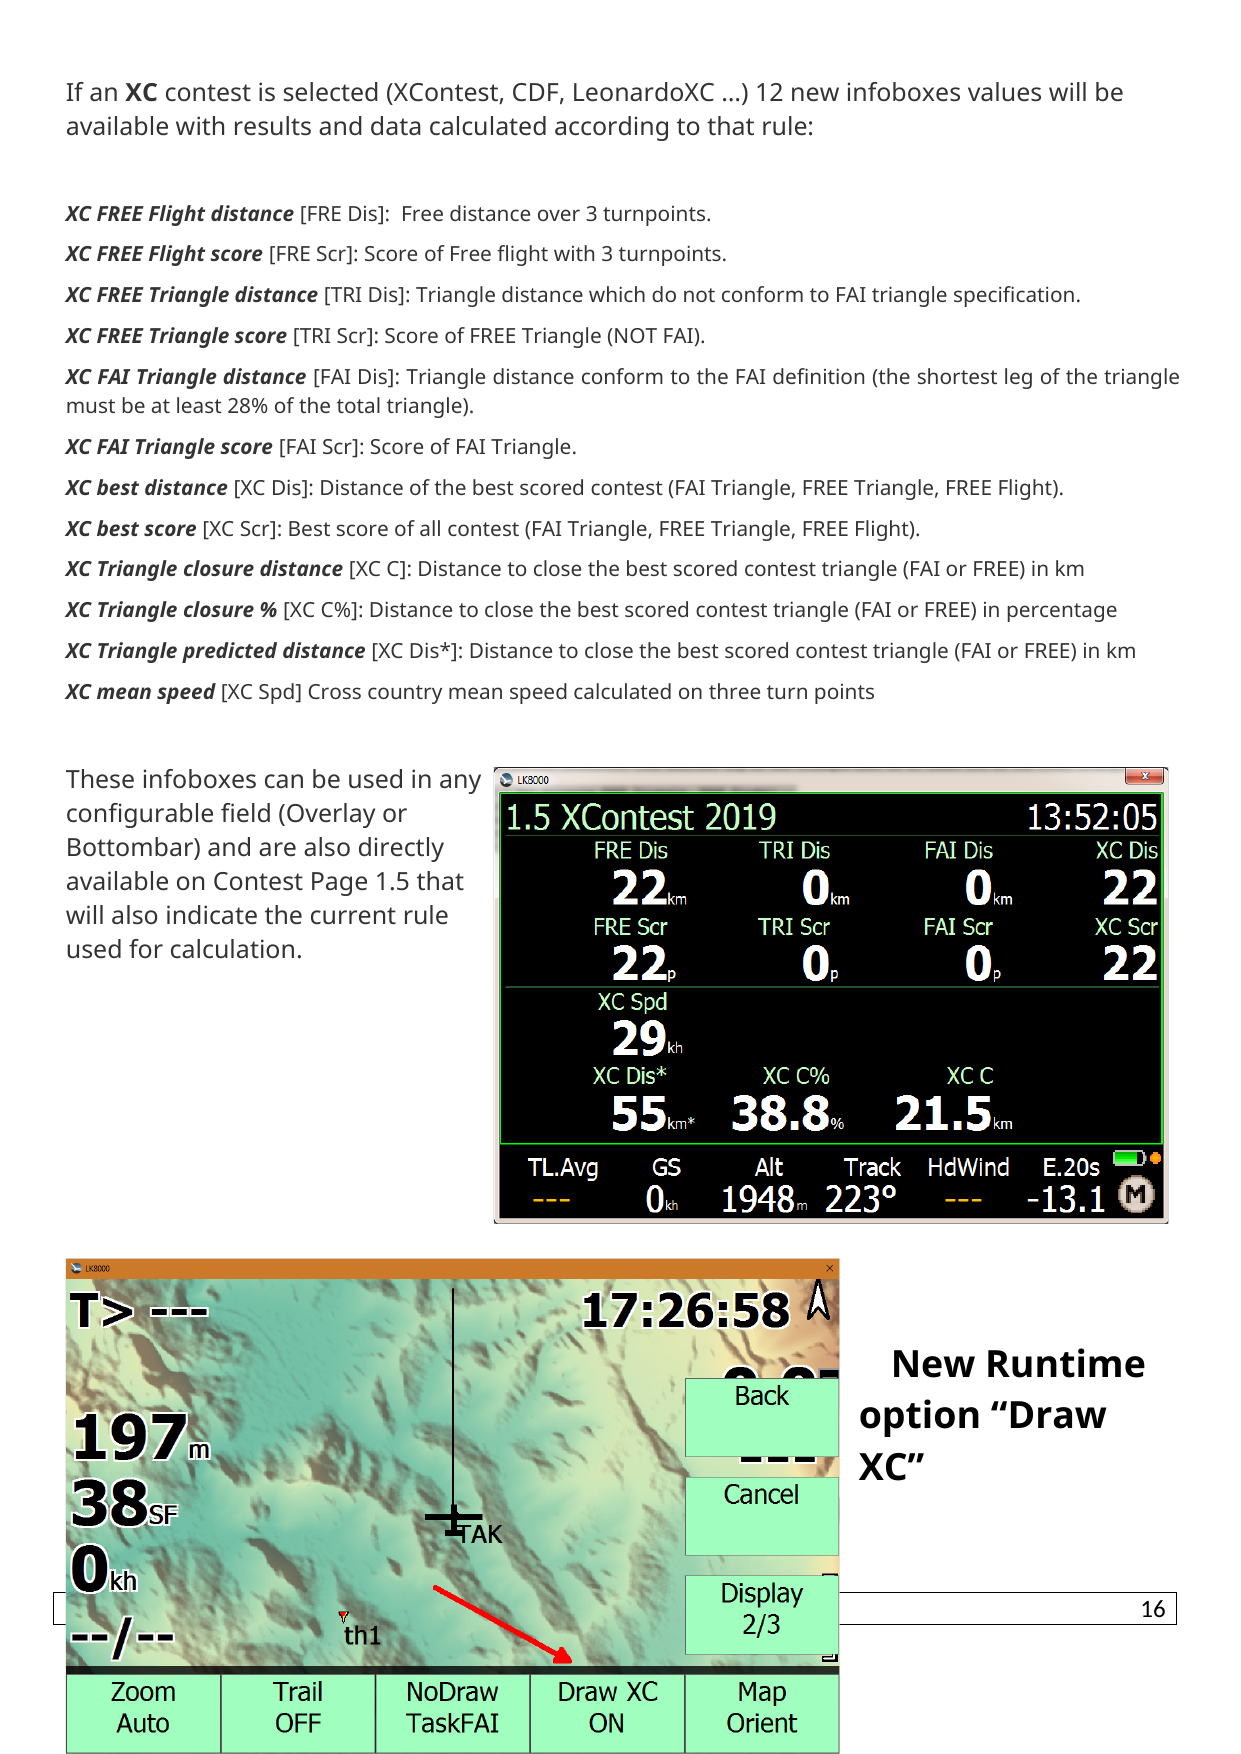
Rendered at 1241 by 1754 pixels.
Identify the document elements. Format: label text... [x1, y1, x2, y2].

text XC FREE Flight distance [FRE Dis]: Free distance over 3 turnpoints. [66, 199, 1181, 227]
text XC FAI Triangle score [FAI Scr]: Score of FAI Triangle. [66, 432, 1181, 460]
text XC FAI Triangle distance [FAI Dis]: Triangle distance conform to the FAI definition (the shortest leg of the triangle must be at least 28% of the total triangle). [66, 362, 1181, 419]
text These infoboxes can be used in any configurable field (Overlay or Bottombar) and are also directly available on Contest Page 1.5 that will also indicate the current rule used for calculation. [66, 761, 1181, 966]
picture [493, 767, 1169, 1224]
picture [65, 1258, 840, 1754]
text XC Triangle predicted distance [XC Dis*]: Distance to close the best scored contest triangle (FAI or FREE) in km [66, 636, 1181, 665]
text XC mean speed [XC Spd] Cross country mean speed calculated on three turn points [66, 677, 1181, 706]
text XC best score [XC Scr]: Best score of all contest (FAI Triangle, FREE Triangle, FREE Flight). [66, 514, 1181, 542]
text XC FREE Triangle distance [TRI Dis]: Triangle distance which do not conform to FAI triangle specification. [66, 281, 1181, 309]
text XC best distance [XC Dis]: Distance of the best scored contest (FAI Triangle, FREE Triangle, FREE Flight). [66, 473, 1181, 501]
text XC FREE Triangle score [TRI Scr]: Score of FREE Triangle (NOT FAI). [66, 321, 1181, 350]
text XC Triangle closure % [XC C%]: Distance to close the best scored contest triangle (FAI or FREE) in percentage [66, 596, 1181, 624]
text XC FREE Flight score [FRE Scr]: Score of Free flight with 3 turnpoints. [66, 239, 1181, 268]
subtitle New Runtime option “Draw XC” [840, 1338, 1181, 1491]
text If an XC contest is selected (XContest, CDF, LeonardoXC …) 12 new infoboxes values will be available with results and data calculated according to that rule: [66, 75, 1181, 143]
text XC Triangle closure distance [XC C]: Distance to close the best scored contest triangle (FAI or FREE) in km [66, 554, 1181, 583]
